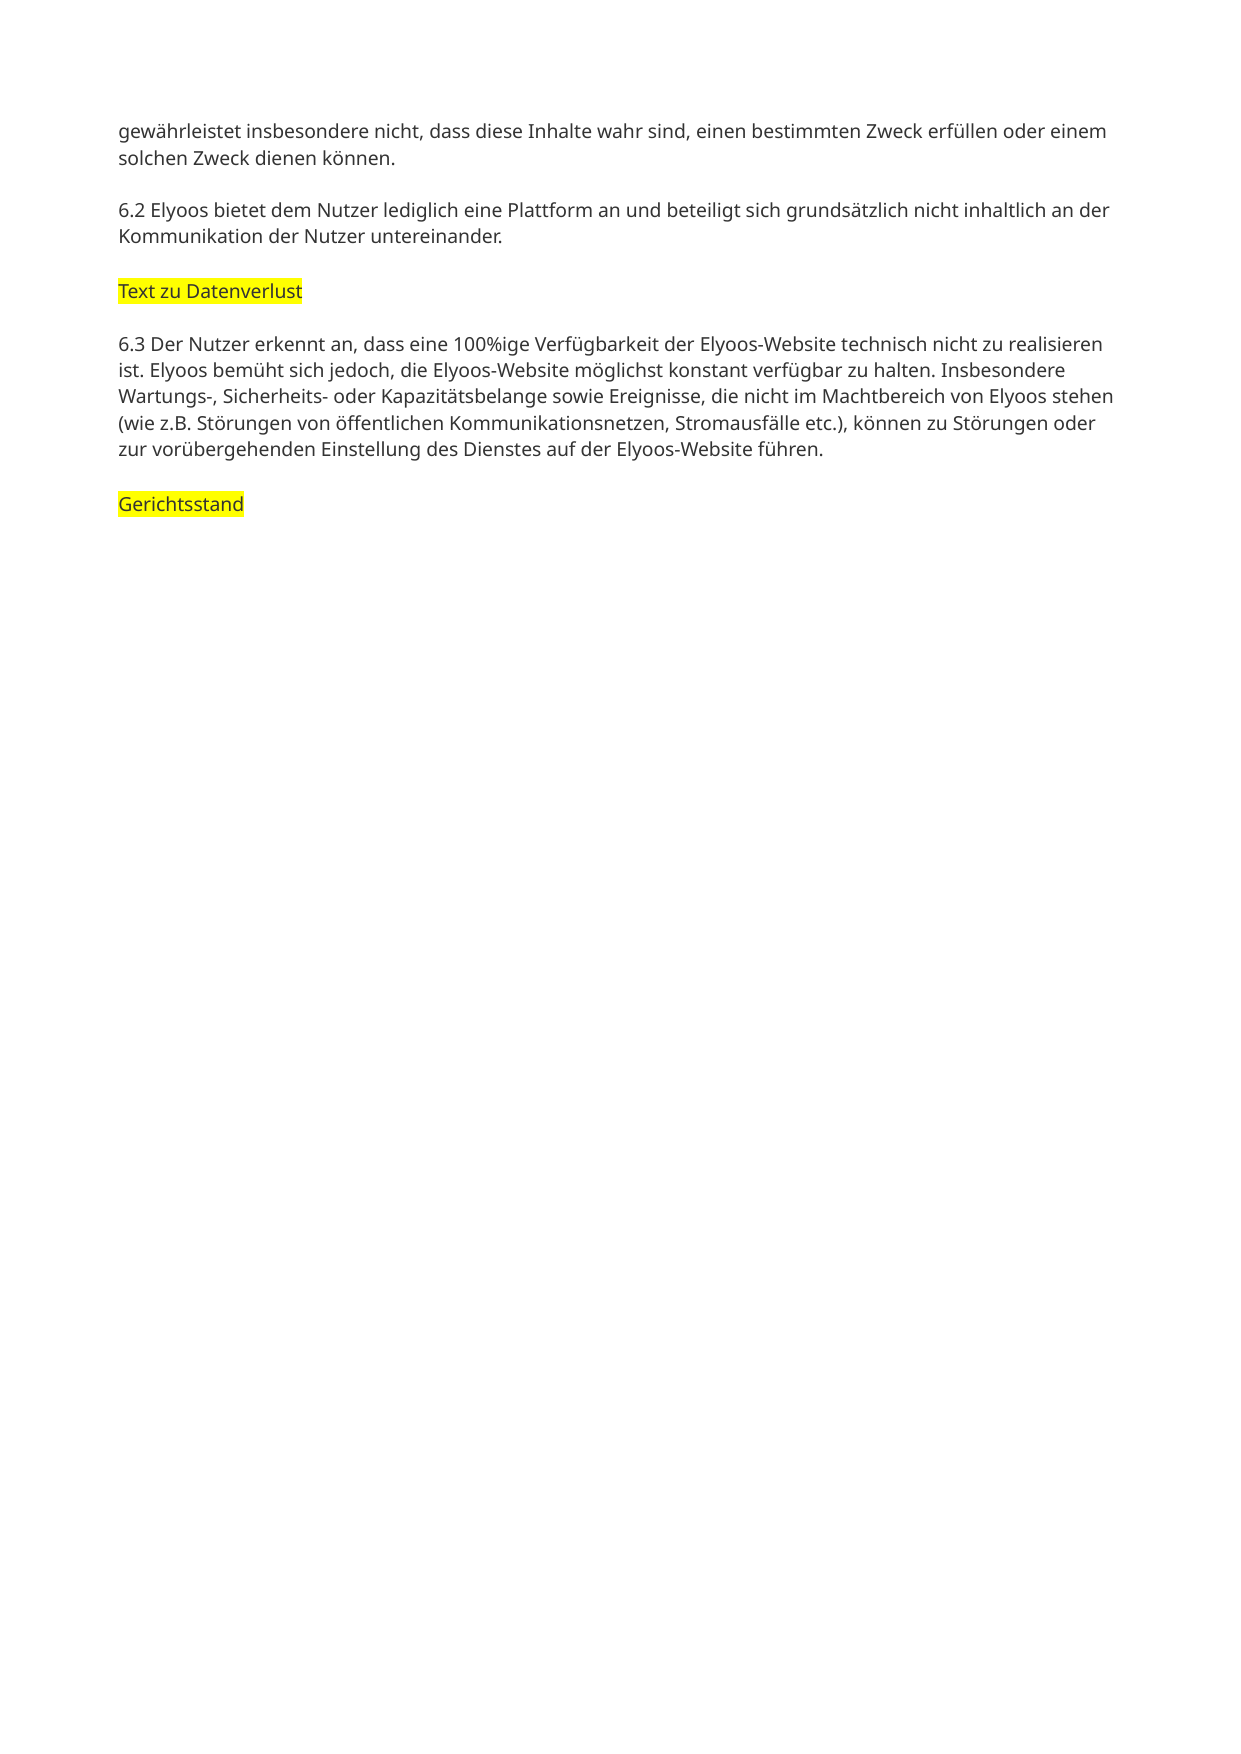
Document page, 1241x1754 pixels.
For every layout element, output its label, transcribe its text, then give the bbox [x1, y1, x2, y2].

text Gerichtsstand [118, 491, 1122, 517]
text 6.2 Elyoos bietet dem Nutzer lediglich eine Plattform an und beteiligt sich grundsätzlich nicht inhaltlich an der Kommunikation der Nutzer untereinander. [118, 197, 1122, 249]
text 6.3 Der Nutzer erkennt an, dass eine 100%ige Verfügbarkeit der Elyoos-Website technisch nicht zu realisieren ist. Elyoos bemüht sich jedoch, die Elyoos-Website möglichst konstant verfügbar zu halten. Insbesondere Wartungs-, Sicherheits- oder Kapazitätsbelange sowie Ereignisse, die nicht im Machtbereich von Elyoos stehen (wie z.B. Störungen von öffentlichen Kommunikationsnetzen, Stromausfälle etc.), können zu Störungen oder zur vorübergehenden Einstellung des Dienstes auf der Elyoos-Website führen. [118, 331, 1122, 462]
text Text zu Datenverlust [118, 278, 1122, 304]
text gewährleistet insbesondere nicht, dass diese Inhalte wahr sind, einen bestimmten Zweck erfüllen oder einem solchen Zweck dienen können. [118, 118, 1122, 171]
